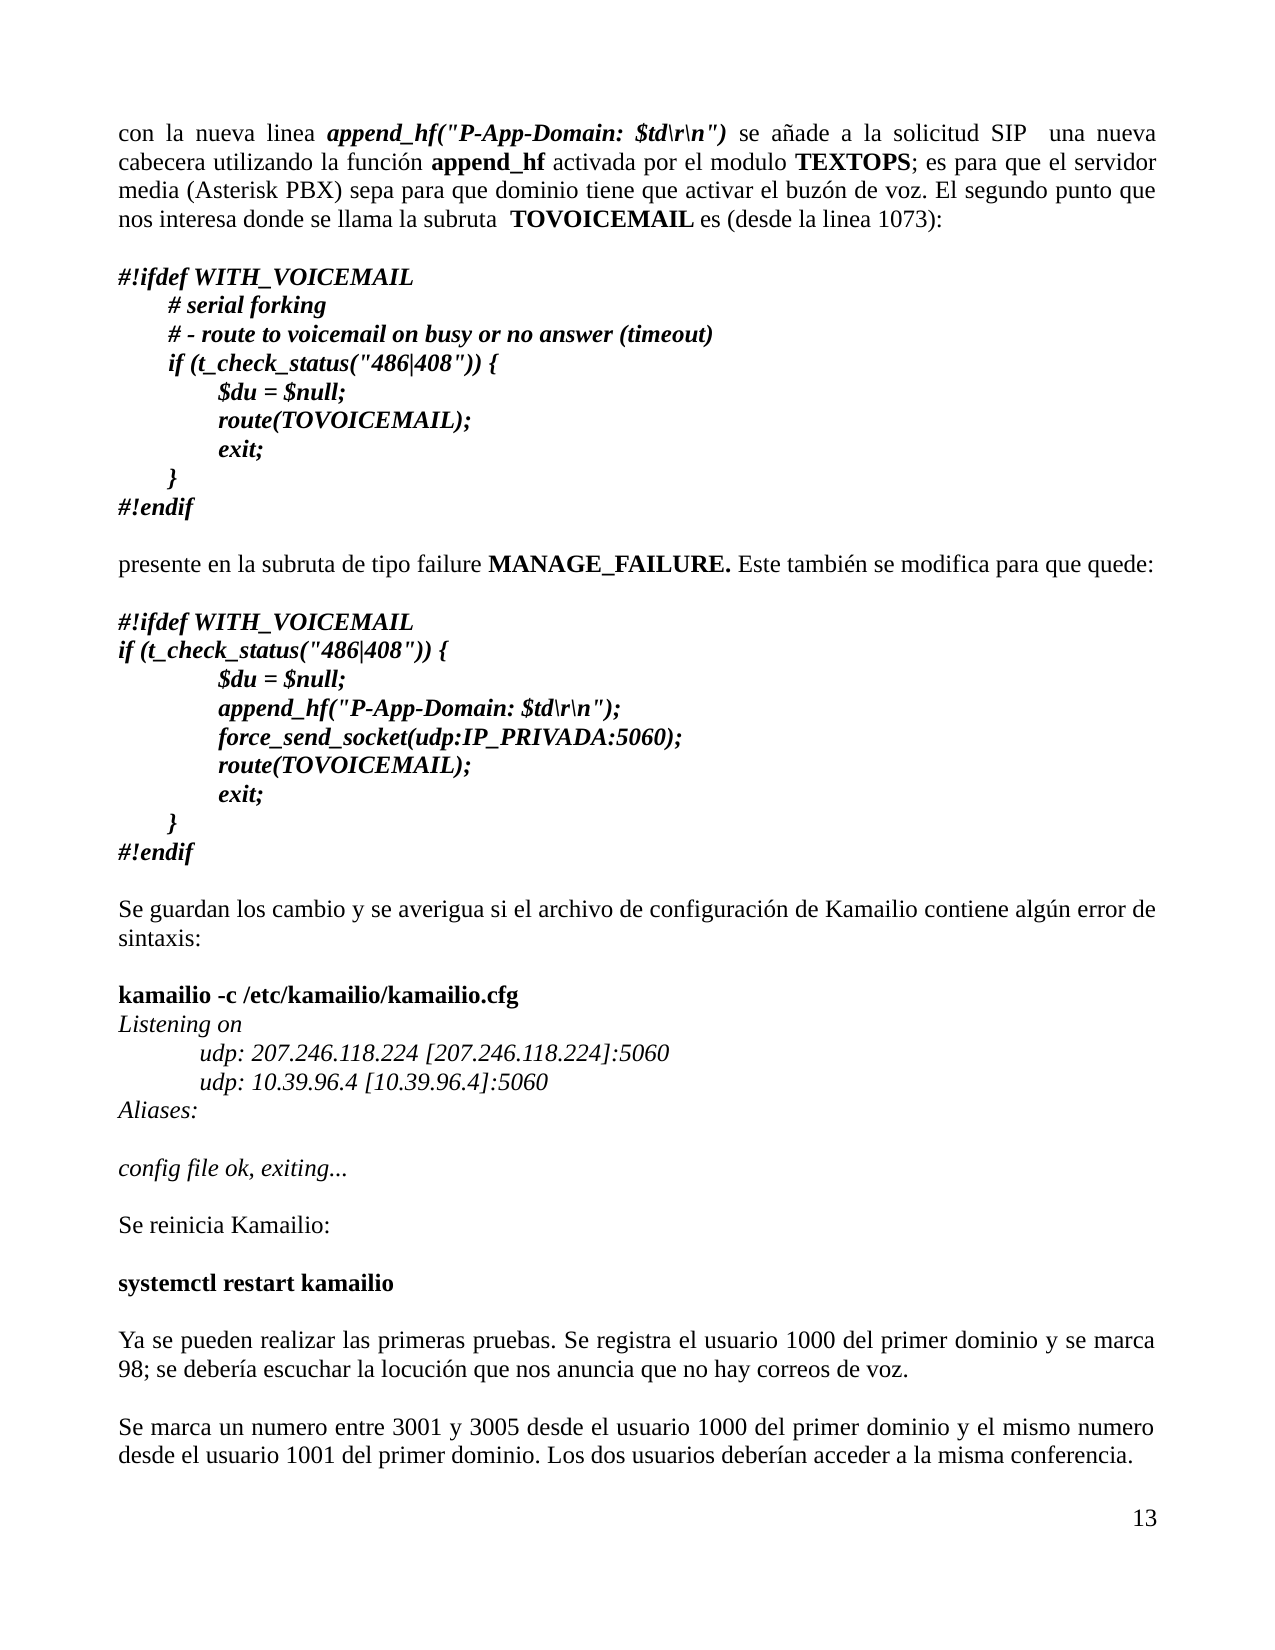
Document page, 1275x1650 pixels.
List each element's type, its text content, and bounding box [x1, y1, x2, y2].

text # serial forking [118, 291, 1157, 319]
text $du = $null; [118, 377, 1157, 406]
text append_hf("P-App-Domain: $td\r\n"); [118, 693, 1157, 722]
text udp: 10.39.96.4 [10.39.96.4]:5060 [118, 1067, 1157, 1096]
text udp: 207.246.118.224 [207.246.118.224]:5060 [118, 1038, 1157, 1067]
text Se reinicia Kamailio: [118, 1211, 1157, 1239]
text #!endif [118, 837, 1157, 866]
text if (t_check_status("486|408")) { [118, 348, 1157, 377]
text config file ok, exiting... [118, 1153, 1157, 1182]
text $du = $null; [118, 664, 1157, 693]
text #!endif [118, 492, 1157, 521]
text if (t_check_status("486|408")) { [118, 636, 1157, 664]
text Aliases: [118, 1096, 1157, 1124]
text systemctl restart kamailio [118, 1268, 1157, 1297]
text kamailio -c /etc/kamailio/kamailio.cfg [118, 981, 1157, 1009]
text route(TOVOICEMAIL); [118, 406, 1157, 434]
text } [118, 463, 1157, 492]
text } [118, 808, 1157, 837]
text exit; [118, 779, 1157, 808]
text #!ifdef WITH_VOICEMAIL [118, 607, 1157, 636]
text con la nueva linea append_hf("P-App-Domain: $td\r\n") se añade a la solicitud SIP una nueva cabecera utilizando la función append_hf activada por el modulo TEXTOPS; es para que el servidor media (Asterisk PBX) sepa para que dominio tiene que activar el buzón de voz. El segundo punto que nos interesa donde se llama la subruta TOVOICEMAIL es (desde la linea 1073): [118, 118, 1157, 233]
text force_send_socket(udp:IP_PRIVADA:5060); [118, 722, 1157, 751]
text #!ifdef WITH_VOICEMAIL [118, 262, 1157, 291]
text Se marca un numero entre 3001 y 3005 desde el usuario 1000 del primer dominio y el mismo numero desde el usuario 1001 del primer dominio. Los dos usuarios deberían acceder a la misma conferencia. [118, 1412, 1157, 1469]
text exit; [118, 434, 1157, 463]
text route(TOVOICEMAIL); [118, 751, 1157, 779]
text # - route to voicemail on busy or no answer (timeout) [118, 319, 1157, 348]
text presente en la subruta de tipo failure MANAGE_FAILURE. Este también se modifica para que quede: [118, 549, 1157, 578]
text Listening on [118, 1009, 1157, 1038]
text Ya se pueden realizar las primeras pruebas. Se registra el usuario 1000 del primer dominio y se marca 98; se debería escuchar la locución que nos anuncia que no hay correos de voz. [118, 1326, 1157, 1383]
text Se guardan los cambio y se averigua si el archivo de configuración de Kamailio contiene algún error de sintaxis: [118, 894, 1157, 952]
